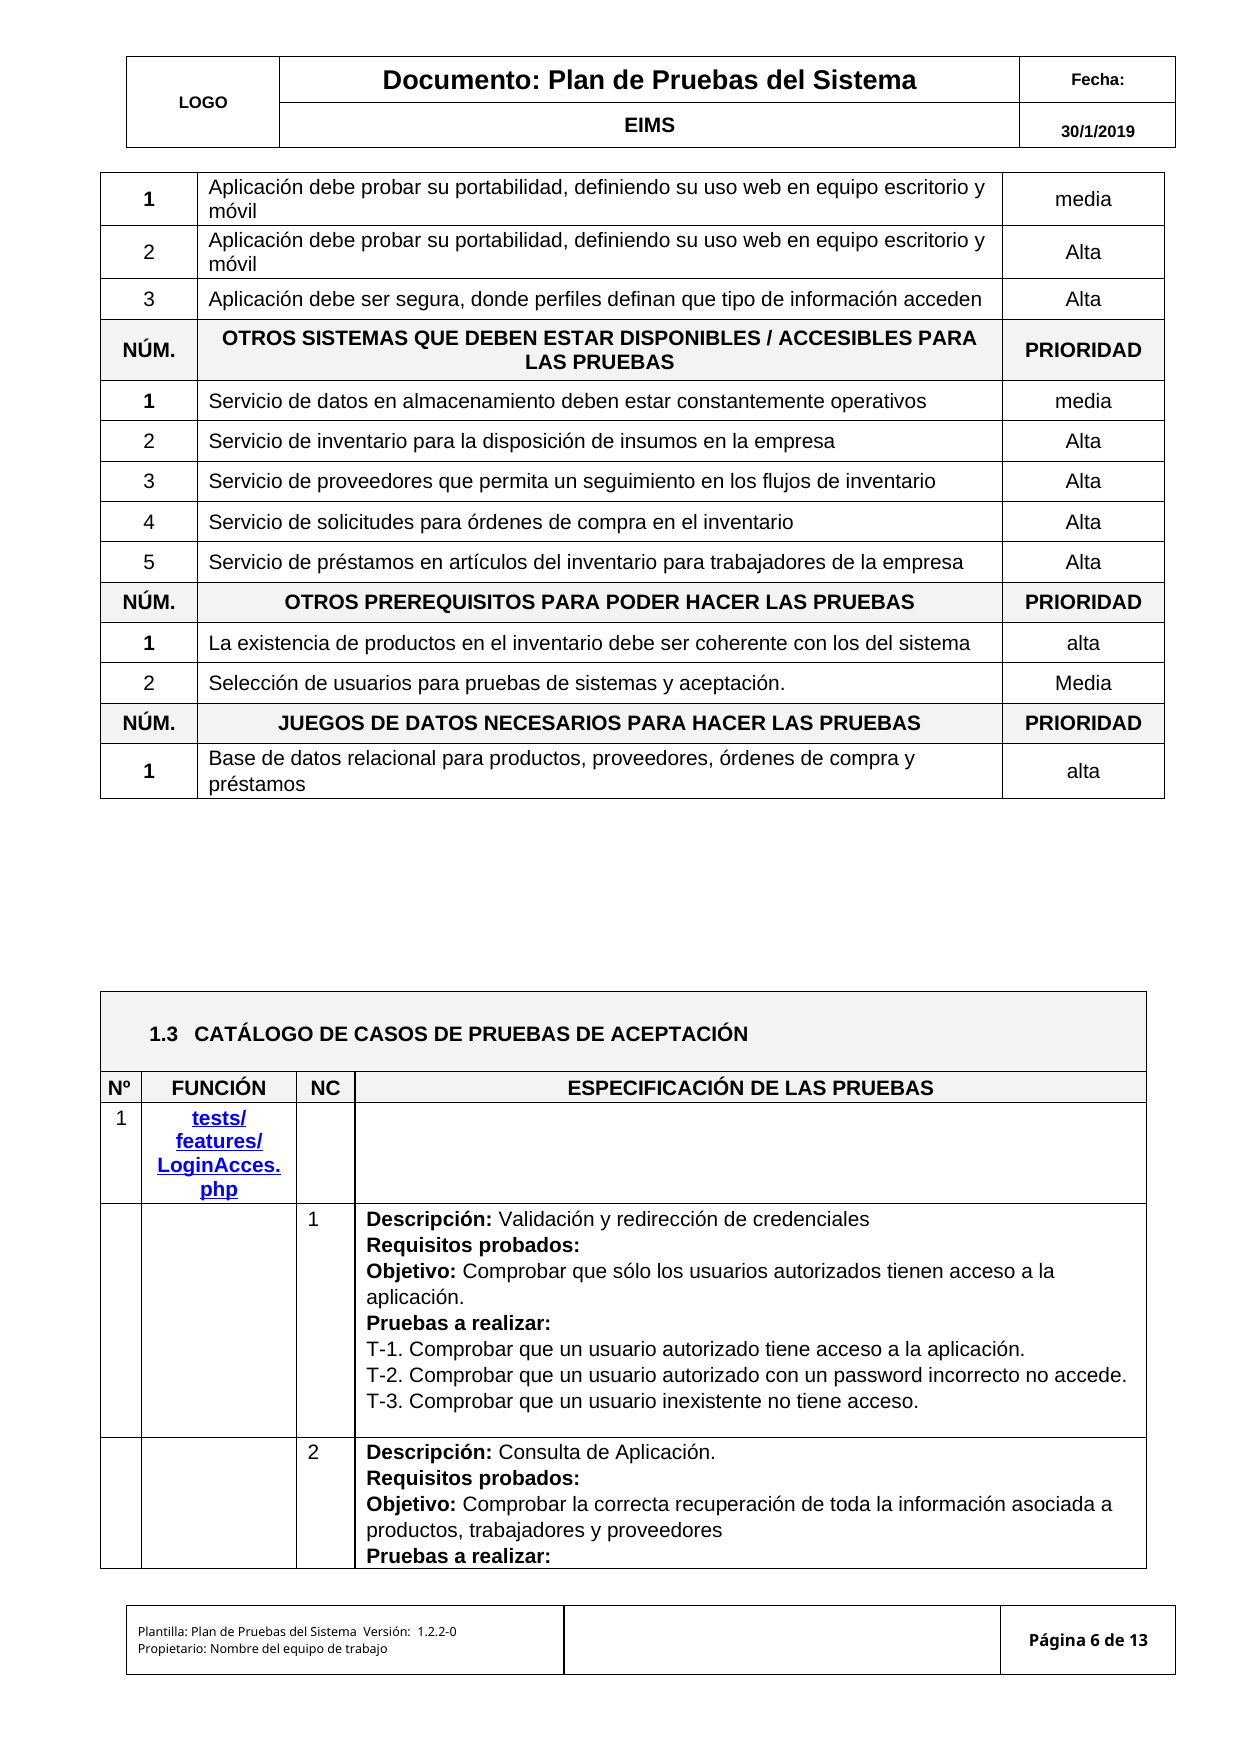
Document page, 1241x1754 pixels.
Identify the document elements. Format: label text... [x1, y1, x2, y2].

table_cell La existencia de productos en el inventario debe ser coherente con los del sistema [198, 623, 1002, 662]
table_cell Descripción: Consulta de Aplicación. Requisitos probados: Objetivo: Comprobar la correcta recuperación de toda la información asociada a productos, trabajadores y proveedores Pruebas a realizar: [356, 1438, 1146, 1568]
table_cell OTROS PREREQUISITOS PARA PODER HACER LAS PRUEBAS [198, 583, 1002, 622]
table_cell FUNCIÓN [142, 1072, 296, 1102]
table_cell NÚM. [101, 704, 197, 743]
table_cell ESPECIFICACIÓN DE LAS PRUEBAS [356, 1072, 1146, 1102]
table_cell Alta [1003, 462, 1164, 501]
table_cell Servicio de préstamos en artículos del inventario para trabajadores de la empresa [198, 542, 1002, 582]
table_cell media [1003, 381, 1164, 420]
table_cell [142, 1204, 296, 1437]
table_cell Aplicación debe probar su portabilidad, definiendo su uso web en equipo escritorio y móvil [198, 173, 1002, 225]
table_cell Selección de usuarios para pruebas de sistemas y aceptación. [198, 663, 1002, 702]
table_cell Alta [1003, 421, 1164, 461]
table_header CATÁLOGO DE CASOS DE PRUEBAS DE ACEPTACIÓN [101, 992, 1146, 1071]
table_cell 2 [101, 226, 197, 278]
table_cell Alta [1003, 226, 1164, 278]
table_cell 1 [297, 1204, 354, 1437]
table_cell Aplicación debe probar su portabilidad, definiendo su uso web en equipo escritorio y móvil [198, 226, 1002, 278]
table_cell alta [1003, 623, 1164, 662]
table_cell NÚM. [101, 583, 197, 622]
table_cell Nº [101, 1072, 141, 1102]
table_cell 1 [101, 1103, 141, 1203]
table_cell 1 [101, 381, 197, 420]
table_cell Alta [1003, 542, 1164, 582]
table_cell Aplicación debe ser segura, donde perfiles definan que tipo de información acceden [198, 279, 1002, 318]
table_cell 1 [101, 173, 197, 225]
table_cell 4 [101, 502, 197, 541]
table_cell [101, 1438, 141, 1568]
table_cell 1 [101, 623, 197, 662]
table_cell [297, 1103, 354, 1203]
table_cell Base de datos relacional para productos, proveedores, órdenes de compra y préstamos [198, 744, 1002, 798]
table_cell OTROS SISTEMAS QUE DEBEN ESTAR DISPONIBLES / ACCESIBLES PARA LAS PRUEBAS [198, 320, 1002, 380]
table_cell 1 [101, 744, 197, 798]
table_cell Media [1003, 663, 1164, 702]
table_cell 2 [101, 663, 197, 702]
table_cell 5 [101, 542, 197, 582]
table_cell Servicio de inventario para la disposición de insumos en la empresa [198, 421, 1002, 461]
table_cell PRIORIDAD [1003, 704, 1164, 743]
table_cell PRIORIDAD [1003, 320, 1164, 380]
table_cell 3 [101, 462, 197, 501]
table_cell tests/features/LoginAcces.php [142, 1103, 296, 1203]
table_cell 2 [297, 1438, 354, 1568]
table_cell Descripción: Validación y redirección de credenciales Requisitos probados: Objetivo: Comprobar que sólo los usuarios autorizados tienen acceso a la aplicación. Pruebas a realizar: T-1. Comprobar que un usuario autorizado tiene acceso a la aplicación. T-2. Comprobar que un usuario autorizado con un password incorrecto no accede. T-3. Comprobar que un usuario inexistente no tiene acceso. [356, 1204, 1146, 1437]
table_cell NÚM. [101, 320, 197, 380]
table_cell Alta [1003, 502, 1164, 541]
table_cell Servicio de proveedores que permita un seguimiento en los flujos de inventario [198, 462, 1002, 501]
table_cell PRIORIDAD [1003, 583, 1164, 622]
table_cell [356, 1103, 1146, 1203]
table_cell Servicio de solicitudes para órdenes de compra en el inventario [198, 502, 1002, 541]
table_cell [142, 1438, 296, 1568]
table_cell alta [1003, 744, 1164, 798]
table_cell Servicio de datos en almacenamiento deben estar constantemente operativos [198, 381, 1002, 420]
table_cell NC [297, 1072, 354, 1102]
table_cell [101, 1204, 141, 1437]
table_cell media [1003, 173, 1164, 225]
table_cell Alta [1003, 279, 1164, 318]
table_cell 3 [101, 279, 197, 318]
table_cell 2 [101, 421, 197, 461]
table_cell JUEGOS DE DATOS NECESARIOS PARA HACER LAS PRUEBAS [198, 704, 1002, 743]
